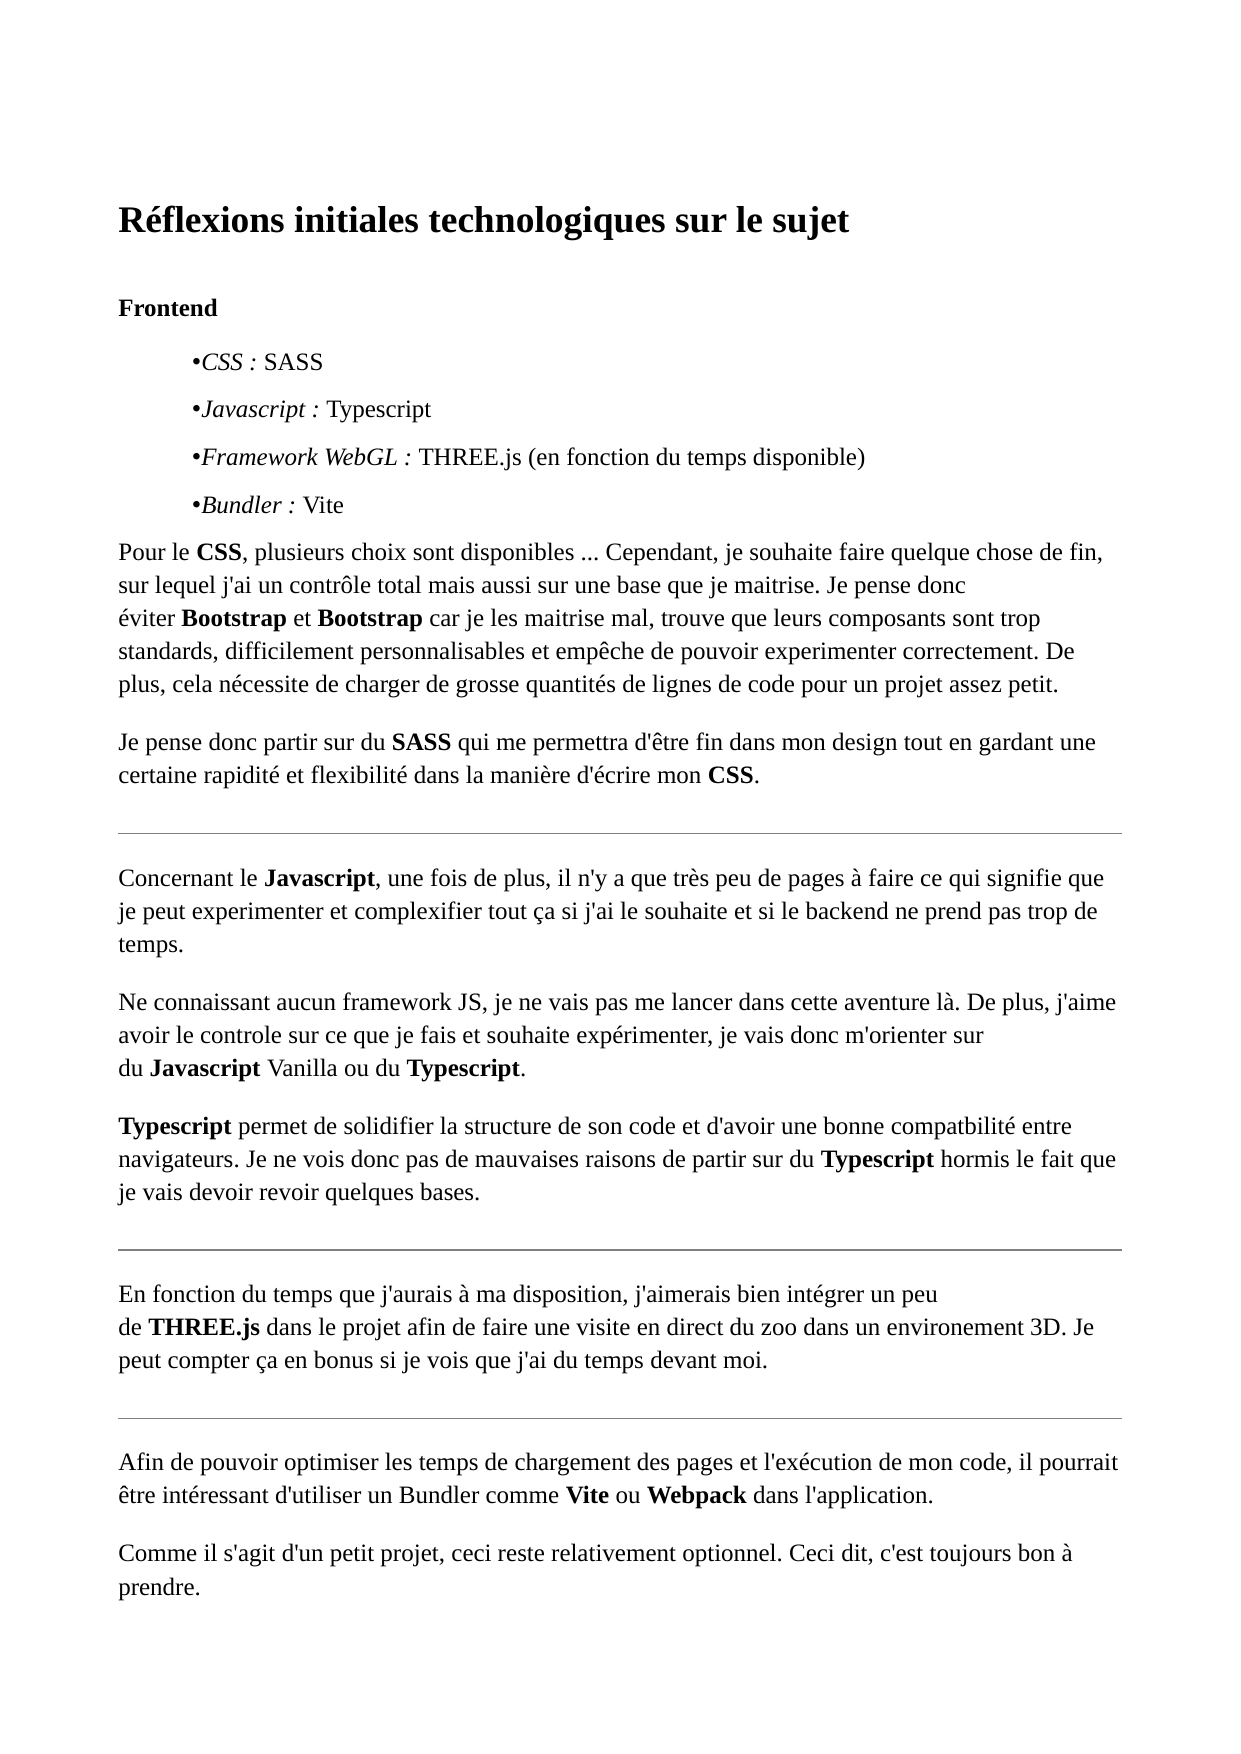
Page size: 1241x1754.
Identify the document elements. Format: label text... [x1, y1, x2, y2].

text En fonction du temps que j'aurais à ma disposition, j'aimerais bien intégrer un peu de THREE.js dans le projet afin de faire une visite en direct du zoo dans un environement 3D. Je peut compter ça en bonus si je vois que j'ai du temps devant moi. [118, 1279, 1122, 1374]
subtitle Frontend [118, 293, 1122, 322]
list Javascript : Typescript [118, 394, 1122, 423]
list CSS : SASS [118, 347, 1122, 376]
text Ne connaissant aucun framework JS, je ne vais pas me lancer dans cette aventure là. De plus, j'aime avoir le controle sur ce que je fais et souhaite expérimenter, je vais donc m'orienter sur du Javascript Vanilla ou du Typescript. [118, 987, 1122, 1082]
list Framework WebGL : THREE.js (en fonction du temps disponible) [118, 442, 1122, 471]
text Je pense donc partir sur du SASS qui me permettra d'être fin dans mon design tout en gardant une certaine rapidité et flexibilité dans la manière d'écrire mon CSS. [118, 727, 1122, 789]
text Concernant le Javascript, une fois de plus, il n'y a que très peu de pages à faire ce qui signifie que je peut experimenter et complexifier tout ça si j'ai le souhaite et si le backend ne prend pas trop de temps. [118, 863, 1122, 957]
text Typescript permet de solidifier la structure de son code et d'avoir une bonne compatbilité entre navigateurs. Je ne vois donc pas de mauvaises raisons de partir sur du Typescript hormis le fait que je vais devoir revoir quelques bases. [118, 1111, 1122, 1206]
list Bundler : Vite [118, 490, 1122, 518]
text Pour le CSS, plusieurs choix sont disponibles ... Cependant, je souhaite faire quelque chose de fin, sur lequel j'ai un contrôle total mais aussi sur une base que je maitrise. Je pense donc éviter Bootstrap et Bootstrap car je les maitrise mal, trouve que leurs composants sont trop standards, difficilement personnalisables et empêche de pouvoir experimenter correctement. De plus, cela nécessite de charger de grosse quantités de lignes de code pour un projet assez petit. [118, 537, 1122, 698]
text Comme il s'agit d'un petit projet, ceci reste relativement optionnel. Ceci dit, c'est toujours bon à prendre. [118, 1538, 1122, 1600]
text Afin de pouvoir optimiser les temps de chargement des pages et l'exécution de mon code, il pourrait être intéressant d'utiliser un Bundler comme Vite ou Webpack dans l'application. [118, 1447, 1122, 1509]
subtitle Réflexions initiales technologiques sur le sujet [118, 197, 1122, 243]
